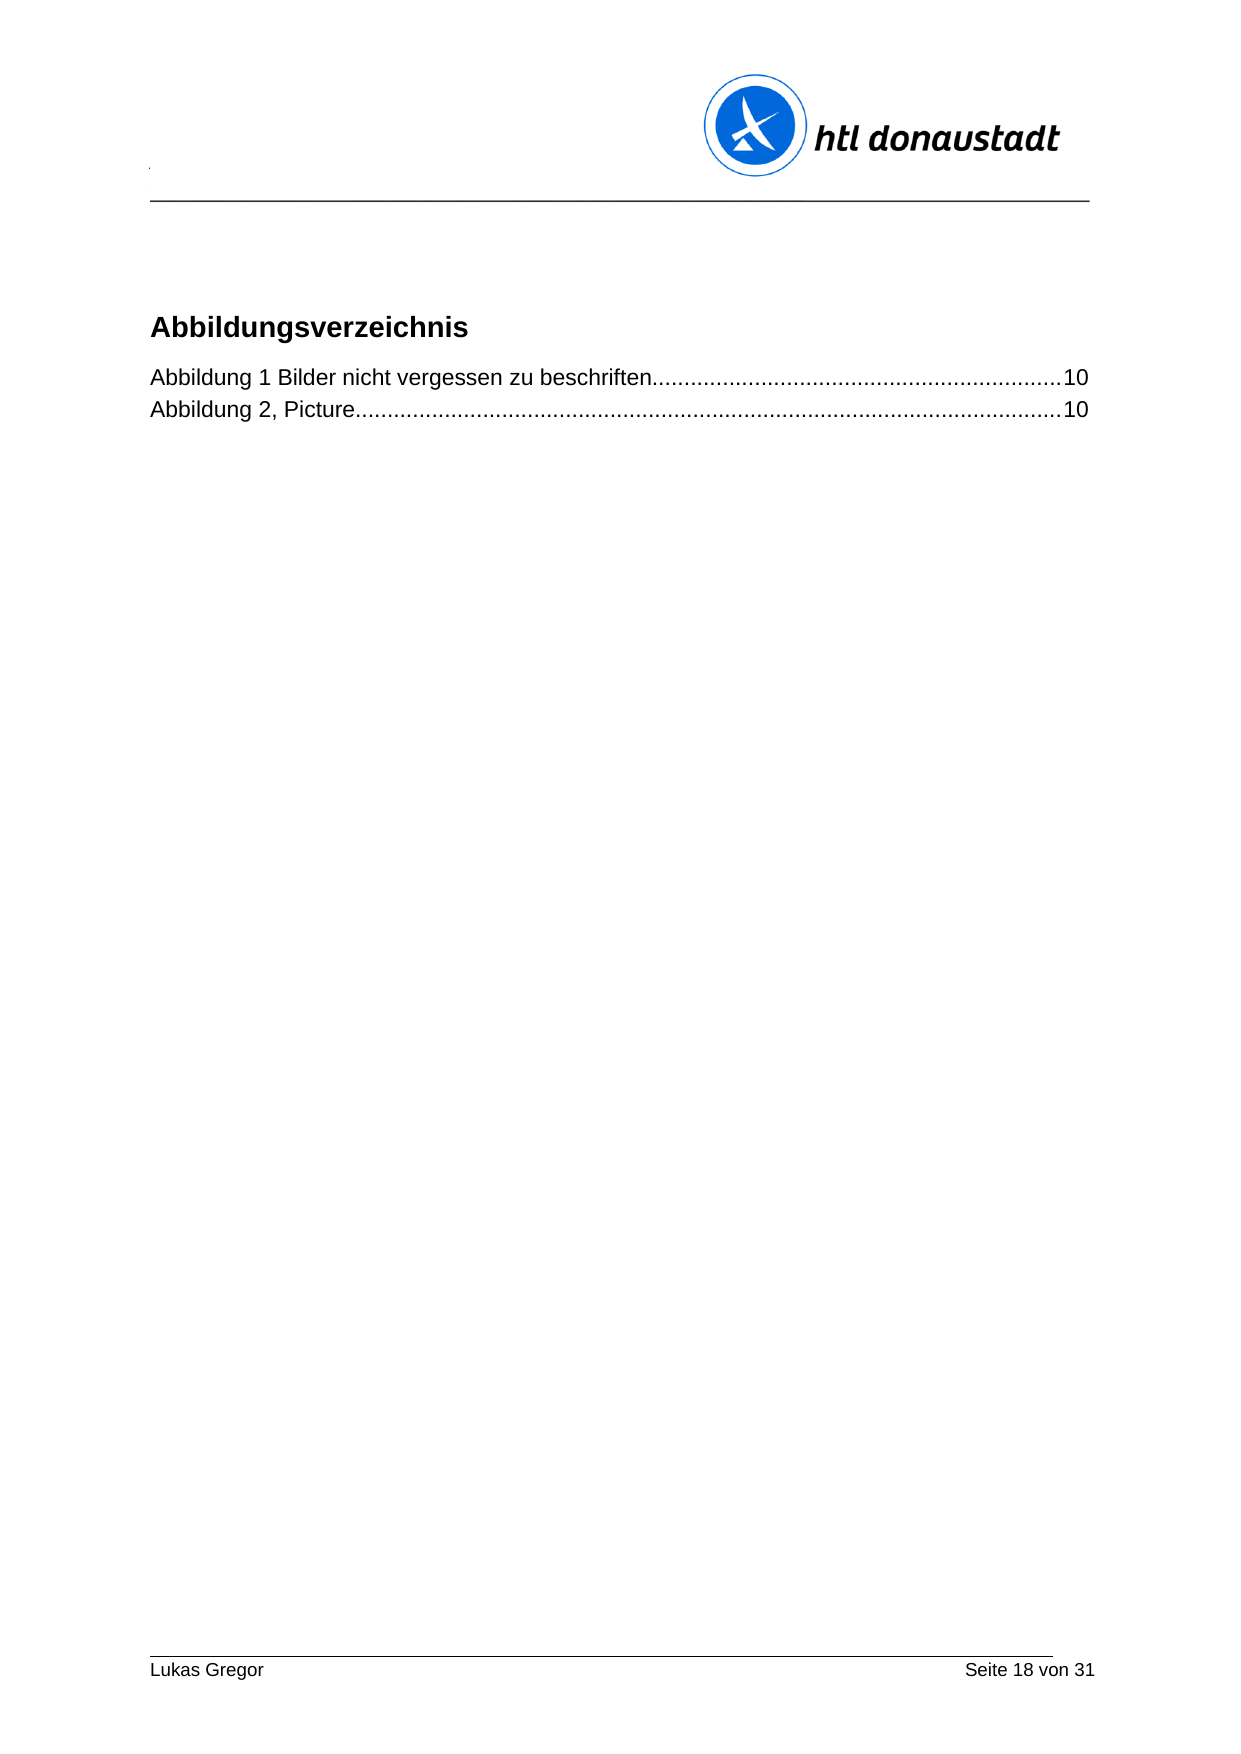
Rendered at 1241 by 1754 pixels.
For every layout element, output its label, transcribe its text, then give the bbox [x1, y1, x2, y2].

text Abbildung 2, Picture 10 [150, 396, 1090, 422]
subtitle Abbildungsverzeichnis [150, 310, 1090, 343]
text Abbildung 1 Bilder nicht vergessen zu beschriften 10 [150, 364, 1090, 391]
picture [150, 73, 1090, 207]
